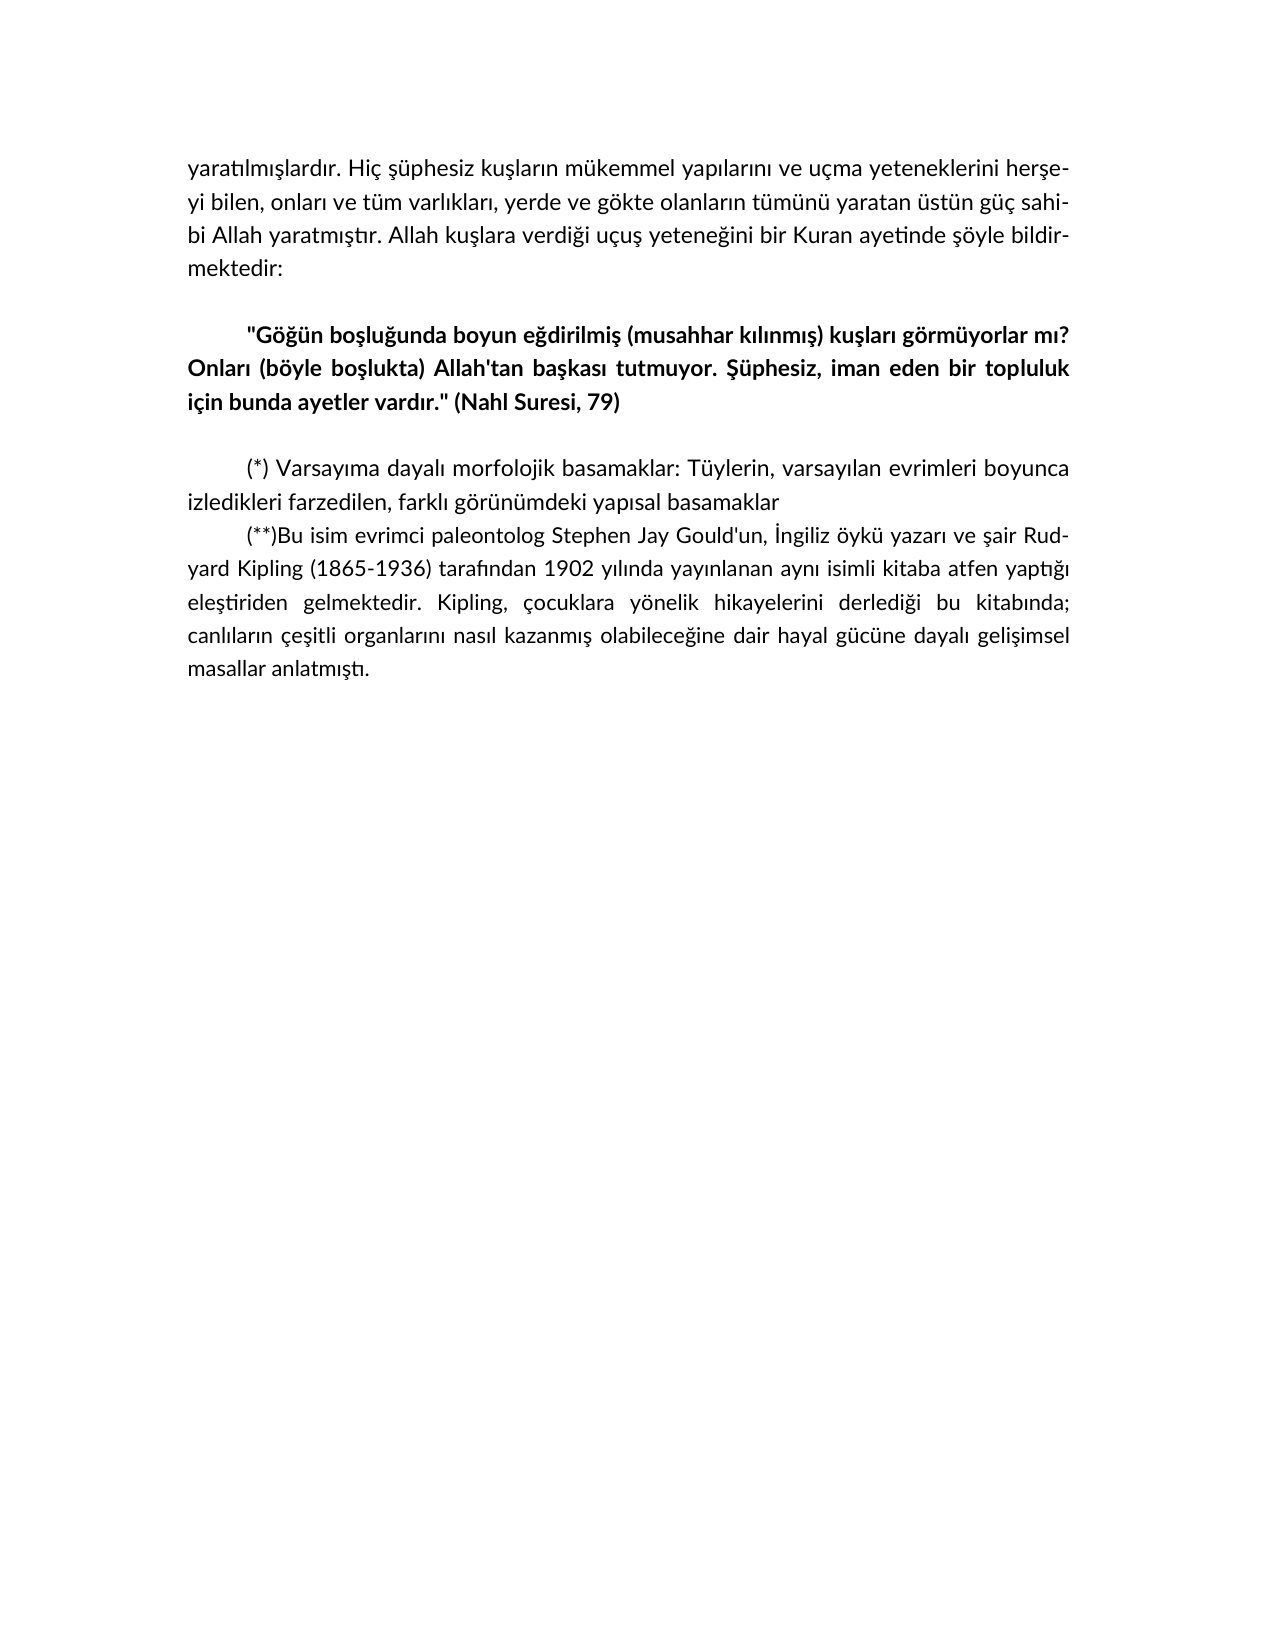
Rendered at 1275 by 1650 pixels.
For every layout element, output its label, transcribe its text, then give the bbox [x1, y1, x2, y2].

text (*) Var­sa­yı­ma da­ya­lı mor­fo­lo­jik ba­sa­mak­lar: Tüy­le­rin, var­sa­yı­lan ev­rim­le­ri bo­yun­ca iz­le­dik­le­ri far­ze­di­len, fark­lı gö­rü­nüm­de­ki ya­pı­sal ba­sa­mak­lar [187, 450, 1070, 517]
text ya­ra­tıl­mış­lar­dır. Hiç şüp­he­siz kuş­la­rın mü­kem­mel ya­pı­la­rı­nı ve uç­ma ye­te­nek­le­ri­ni her­şe­yi bi­len, on­la­rı ve tüm var­lık­la­rı, yer­de ve gök­te olan­la­rın tü­mü­nü ya­ra­tan üs­tün güç sa­hi­bi Al­lah ya­rat­mış­tır. Al­lah kuş­la­ra ver­di­ği uçuş ye­te­ne­ği­ni bir Ku­ran aye­tin­de şöy­le bil­dir­mek­te­dir: [187, 150, 1070, 283]
text (**)Bu isim ev­rim­ci pa­le­on­to­log Step­hen Jay Go­uld'un, İn­gi­liz öy­kü ya­zarı ve şa­ir Rud­yard Kip­ling (1865-1936) ta­rafından 1902 yılında yayınla­nan aynı isim­li ki­ta­ba at­fen yaptığı eleş­ti­ri­den gel­mek­te­dir. Kip­ling, ço­cuk­la­ra yö­ne­lik hi­ka­ye­le­ri­ni der­le­di­ği bu ki­tabında; canlıların çe­şit­li or­gan­larını nasıl ka­zanmış ola­bi­le­ce­ği­ne da­ir ha­yal gü­cü­ne da­yalı ge­li­şim­sel ma­sal­lar an­latmıştı. [187, 517, 1070, 683]
text "Gö­ğün boş­lu­ğun­da bo­yun eğ­di­ril­miş (mu­sah­har kı­lın­mış) kuş­la­rı gör­mü­yor­lar mı? On­la­rı (böy­le boş­luk­ta) Al­lah'tan baş­ka­sı tut­mu­yor. Şüp­he­siz, iman eden bir top­lu­luk için bun­da ayet­ler var­dır." (Nahl Su­re­si, 79) [187, 317, 1070, 417]
